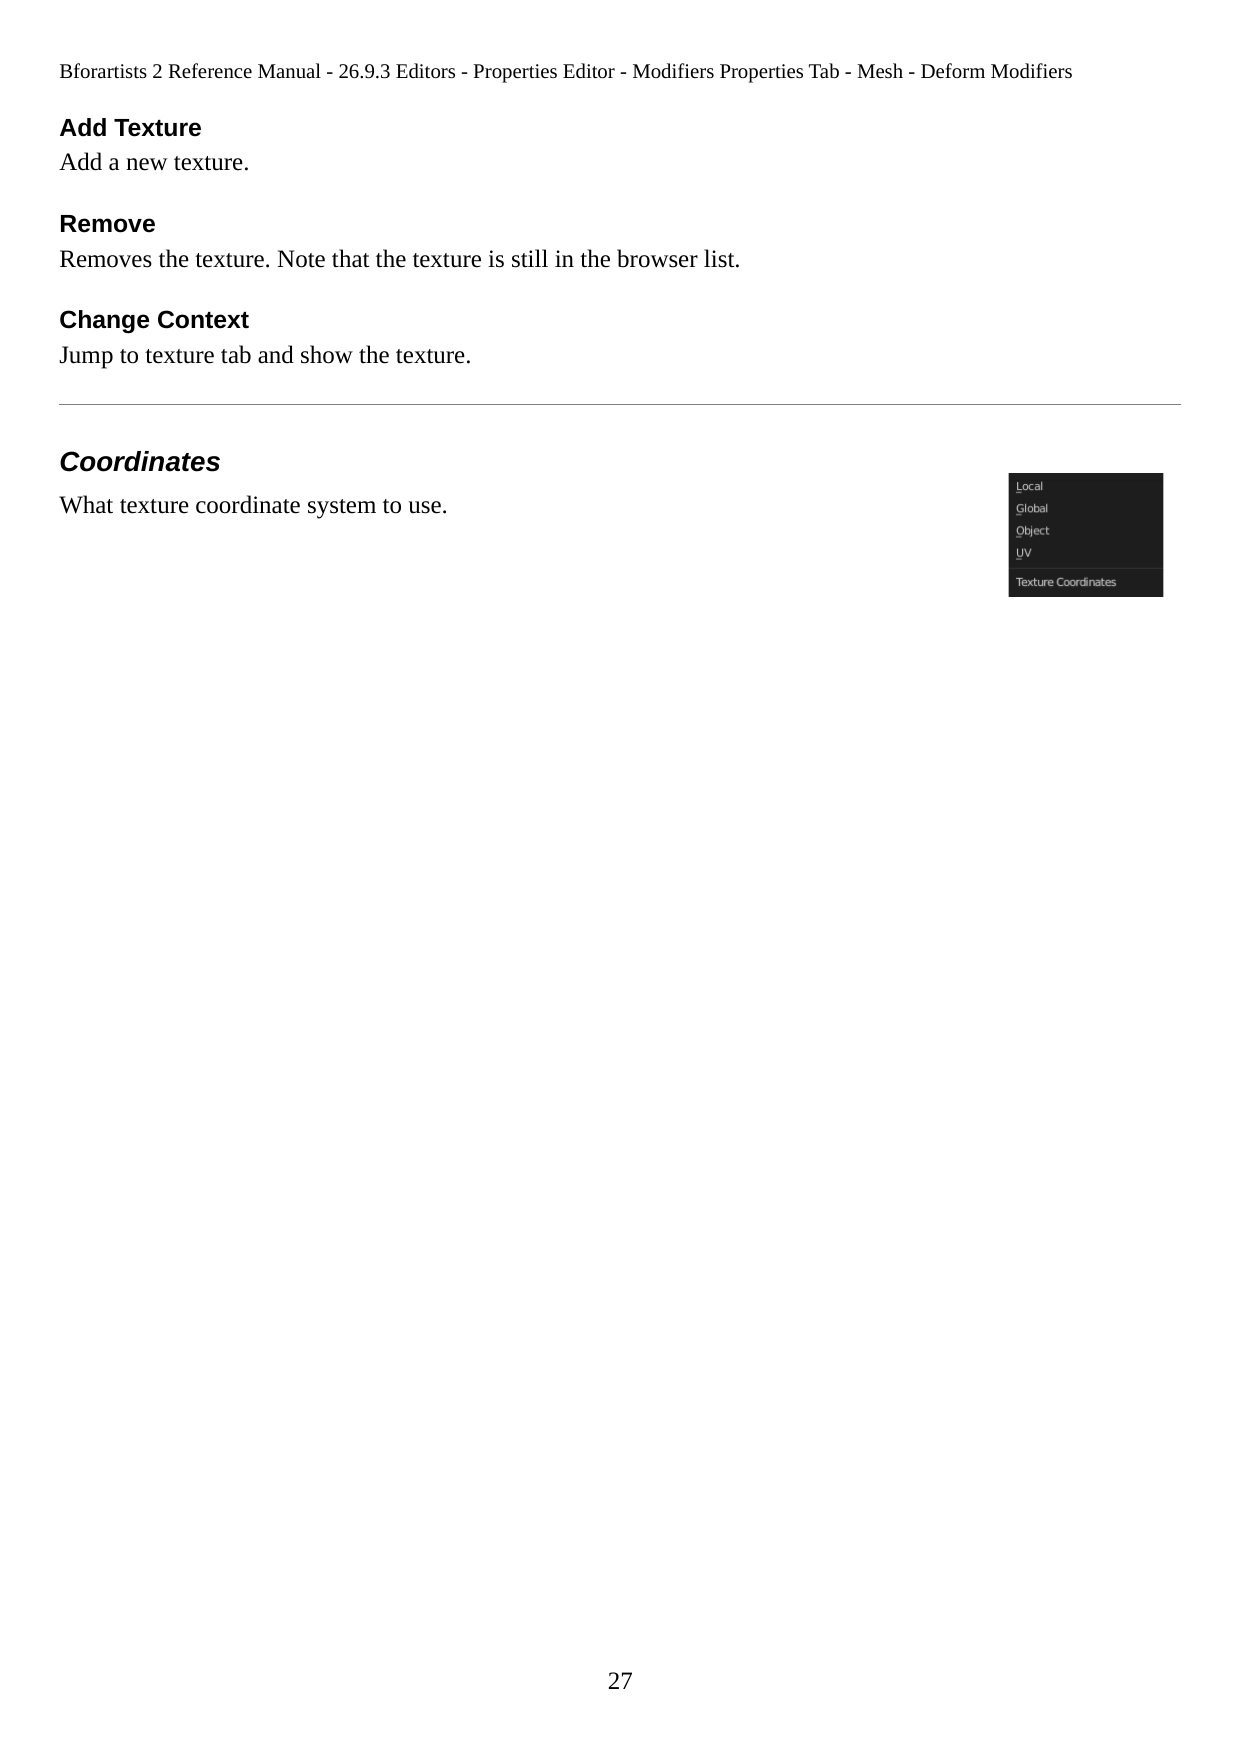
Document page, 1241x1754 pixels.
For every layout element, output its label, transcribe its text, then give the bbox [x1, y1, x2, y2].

text Removes the texture. Note that the texture is still in the browser list. [59, 244, 1181, 272]
text Jump to texture tab and show the texture. [59, 340, 1181, 369]
subtitle Add Texture [59, 113, 1181, 141]
subtitle Remove [59, 209, 1181, 237]
text Add a new texture. [59, 147, 1181, 176]
subtitle Change Context [59, 305, 1181, 334]
text What texture coordinate system to use. [59, 490, 1008, 519]
subtitle Coordinates [59, 446, 1181, 478]
picture [1008, 473, 1164, 597]
